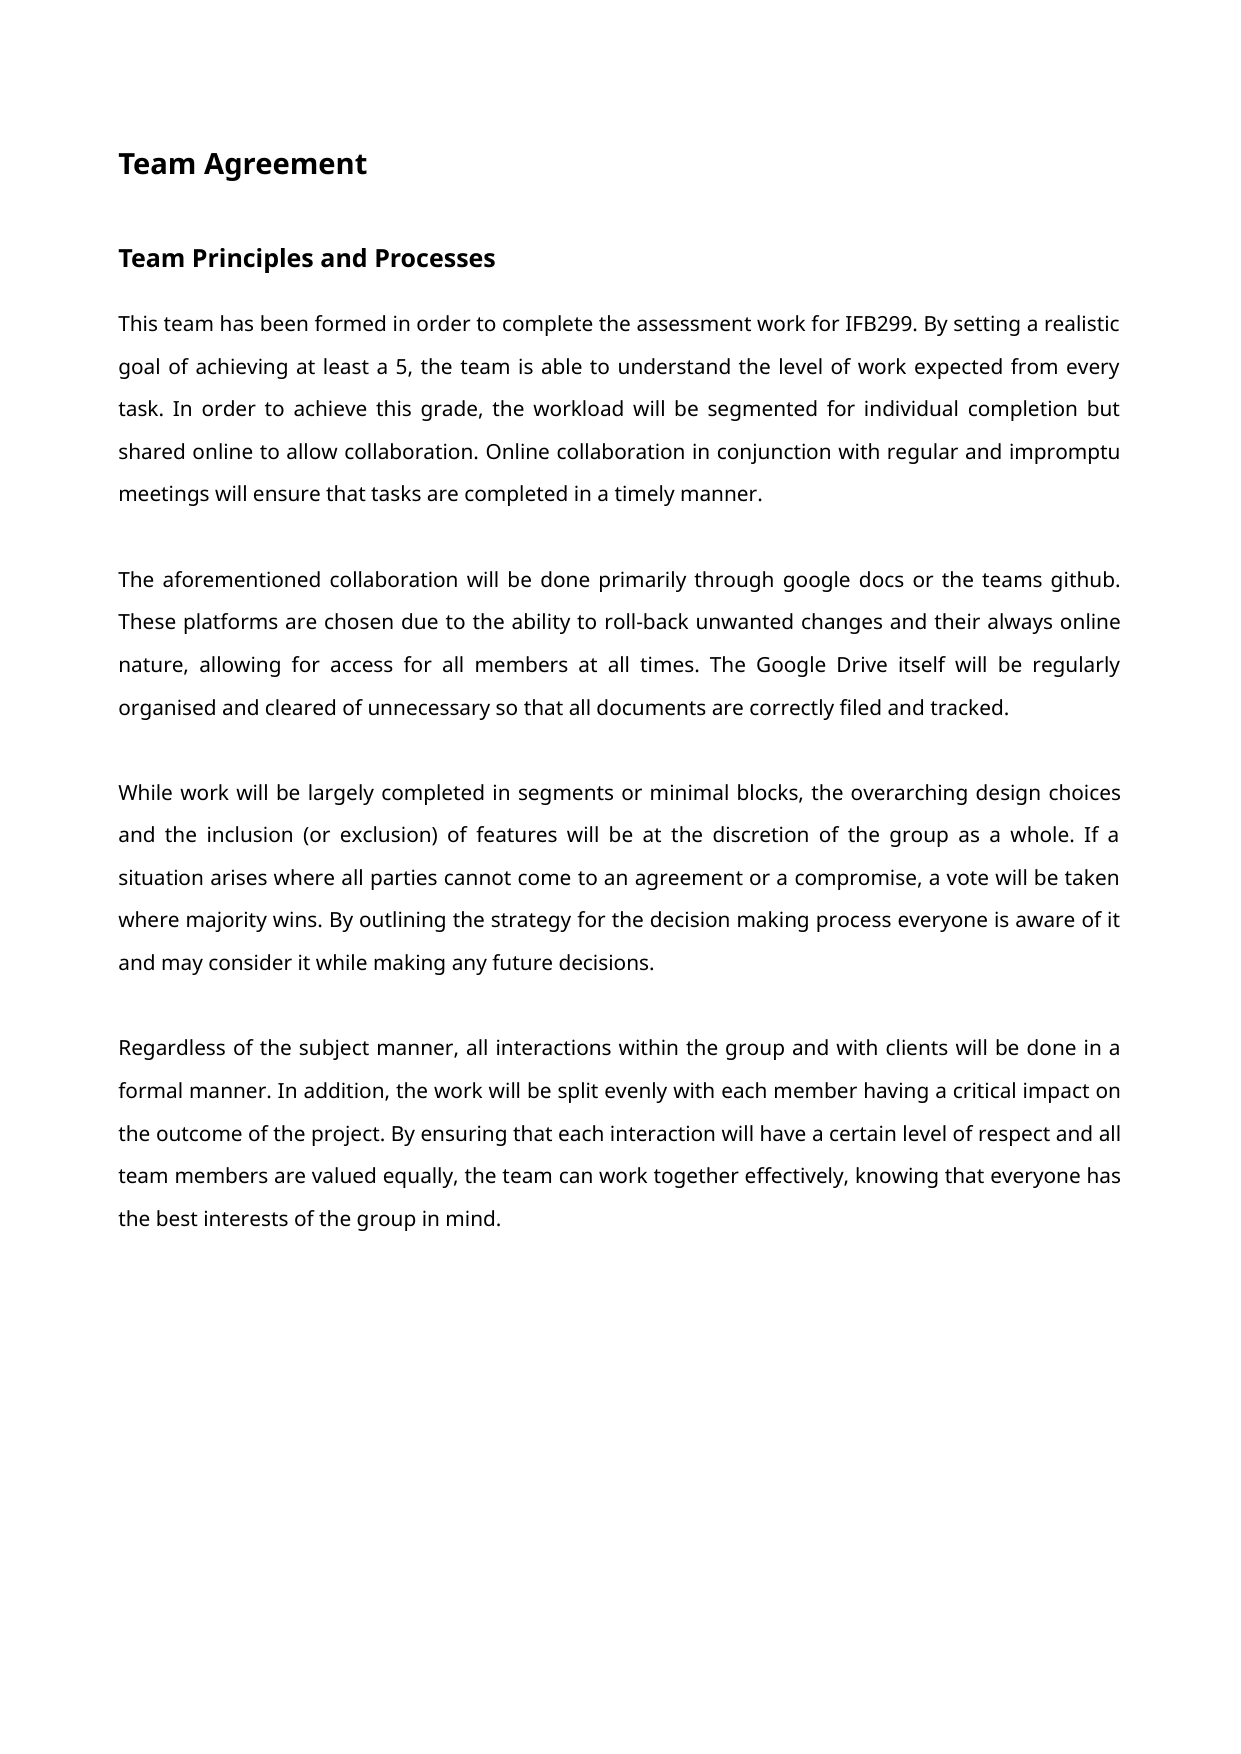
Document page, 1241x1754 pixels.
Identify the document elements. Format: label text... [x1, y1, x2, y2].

text Regardless of the subject manner, all interactions within the group and with clients will be done in a formal manner. In addition, the work will be split evenly with each member having a critical impact on the outcome of the project. By ensuring that each interaction will have a certain level of respect and all team members are valued equally, the team can work together effectively, knowing that everyone has the best interests of the group in mind. [118, 1033, 1122, 1232]
subtitle Team Agreement [118, 143, 1122, 183]
subtitle Team Principles and Processes [118, 240, 1122, 274]
text The aforementioned collaboration will be done primarily through google docs or the teams github. These platforms are chosen due to the ability to roll-back unwanted changes and their always online nature, allowing for access for all members at all times. The Google Drive itself will be regularly organised and cleared of unnecessary so that all documents are correctly filed and tracked. [118, 565, 1122, 721]
text This team has been formed in order to complete the assessment work for IFB299. By setting a realistic goal of achieving at least a 5, the team is able to understand the level of work expected from every task. In order to achieve this grade, the workload will be segmented for individual completion but shared online to allow collaboration. Online collaboration in conjunction with regular and impromptu meetings will ensure that tasks are completed in a timely manner. [118, 309, 1122, 508]
text While work will be largely completed in segments or minimal blocks, the overarching design choices and the inclusion (or exclusion) of features will be at the discretion of the group as a whole. If a situation arises where all parties cannot come to an agreement or a compromise, a vote will be taken where majority wins. By outlining the strategy for the decision making process everyone is aware of it and may consider it while making any future decisions. [118, 778, 1122, 977]
